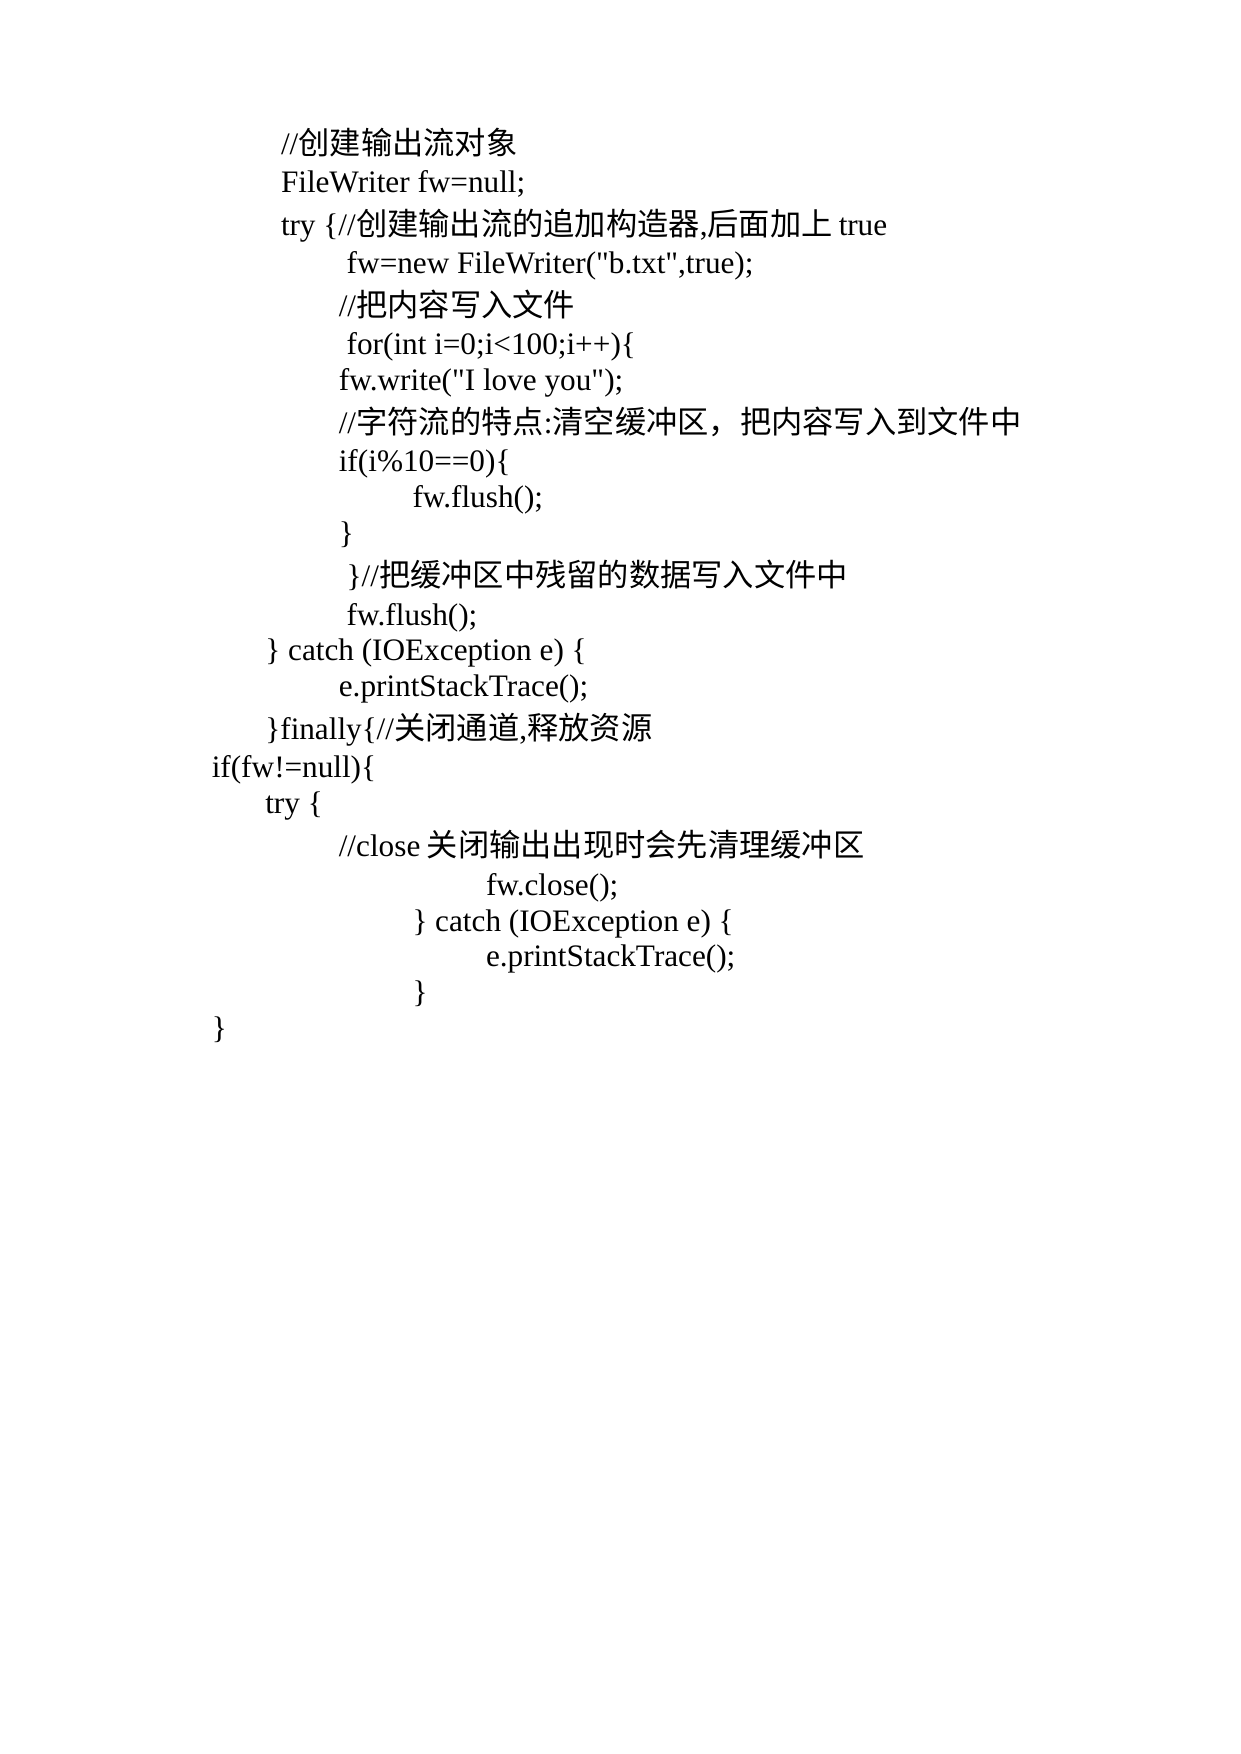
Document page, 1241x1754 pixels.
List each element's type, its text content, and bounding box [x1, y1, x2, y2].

text try { [118, 785, 1122, 821]
text fw=new FileWriter("b.txt",true); [118, 244, 1122, 280]
text fw.flush(); [118, 596, 1122, 632]
text try {//创建输出流的追加构造器,后面加上true [118, 199, 1122, 244]
text }//把缓冲区中残留的数据写入文件中 [118, 551, 1122, 596]
text //把内容写入文件 [118, 280, 1122, 326]
text } [118, 974, 1122, 1009]
text //创建输出流对象 [118, 118, 1122, 163]
text } catch (IOException e) { [118, 632, 1122, 668]
text e.printStackTrace(); [118, 668, 1122, 703]
text }finally{//关闭通道,释放资源 [118, 703, 1122, 749]
text fw.close(); [118, 866, 1122, 902]
text //字符流的特点:清空缓冲区，把内容写入到文件中 [118, 397, 1122, 443]
text //close关闭输出出现时会先清理缓冲区 [118, 821, 1122, 866]
text FileWriter fw=null; [118, 163, 1122, 199]
text if(i%10==0){ [118, 443, 1122, 479]
text } [118, 1009, 1122, 1046]
text fw.write("I love you"); [118, 362, 1122, 397]
text e.printStackTrace(); [118, 938, 1122, 974]
text fw.flush(); [118, 479, 1122, 514]
text if(fw!=null){ [118, 749, 1122, 785]
text } [118, 514, 1122, 551]
text for(int i=0;i<100;i++){ [118, 326, 1122, 362]
text } catch (IOException e) { [118, 902, 1122, 938]
